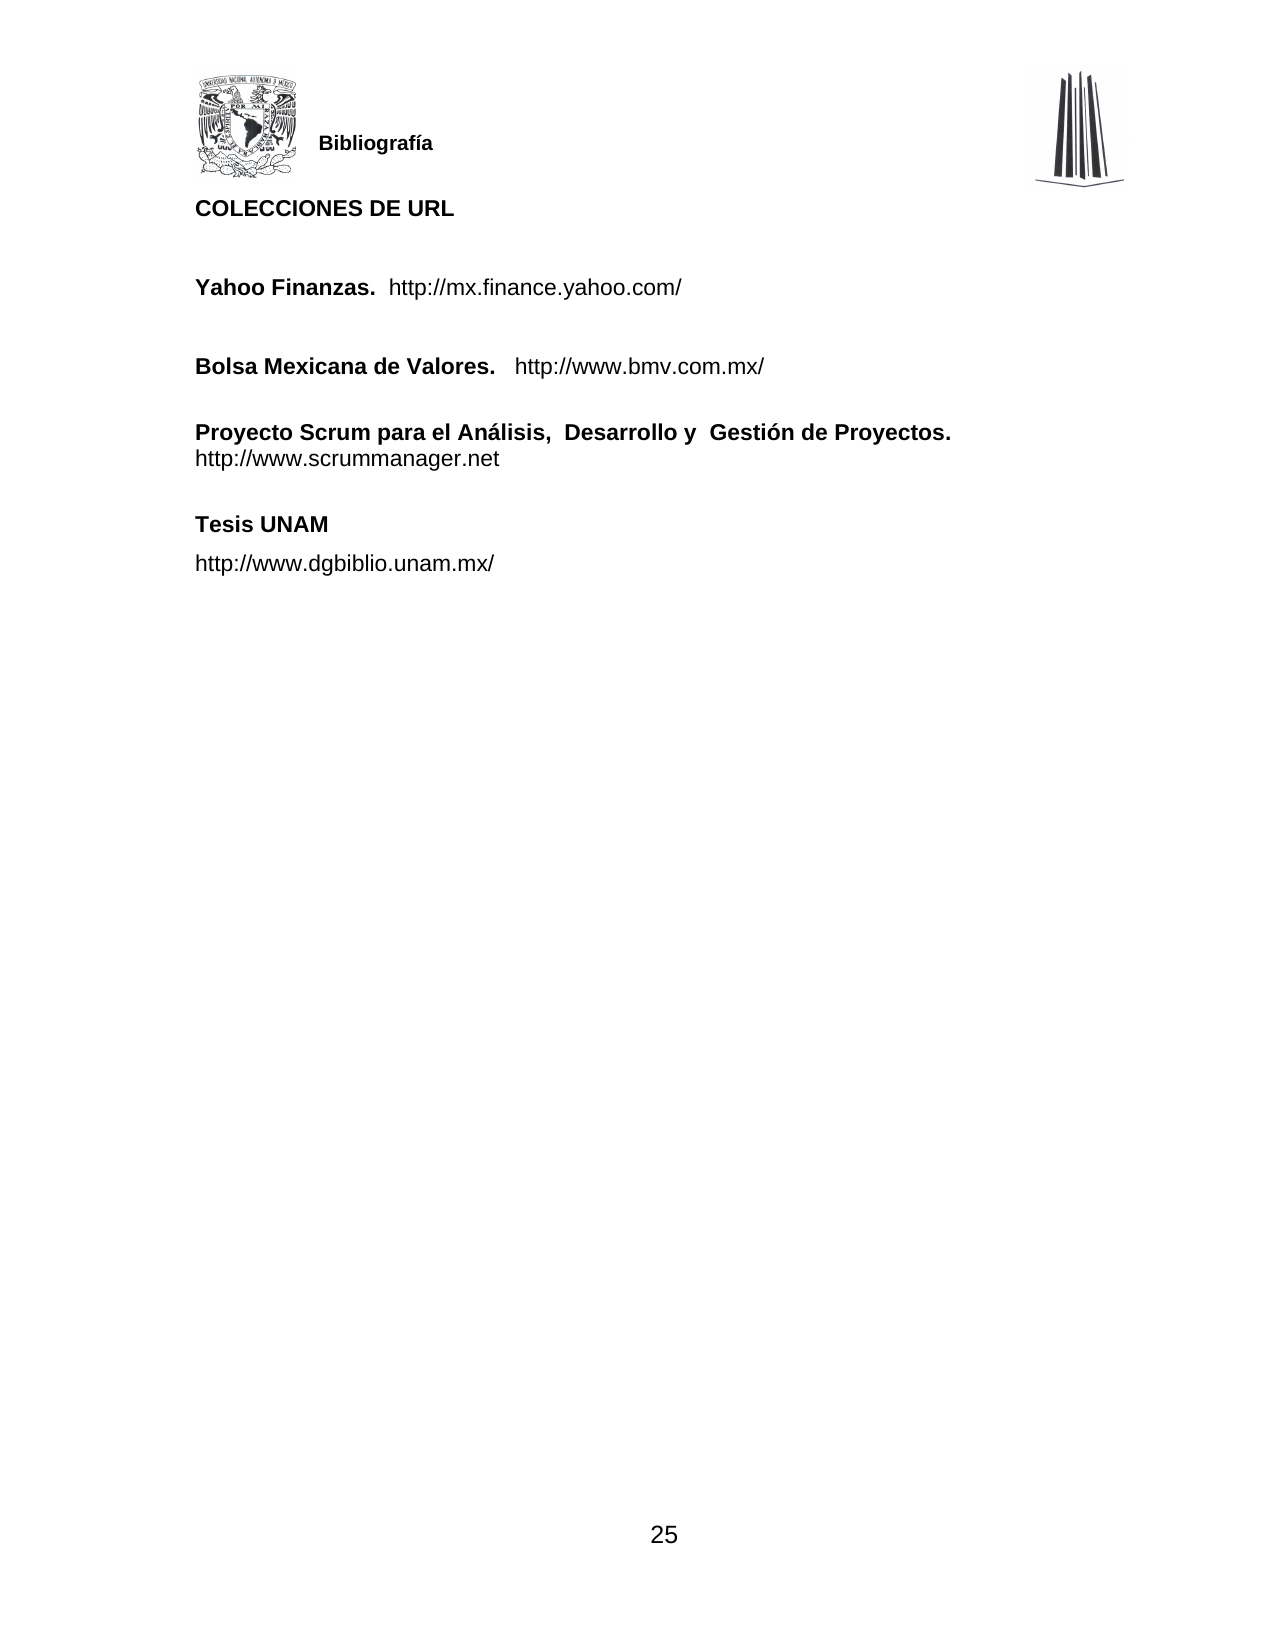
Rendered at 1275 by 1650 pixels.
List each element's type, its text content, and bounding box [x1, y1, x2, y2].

text Bolsa Mexicana de Valores. http://www.bmv.com.mx/ [195, 353, 1133, 379]
picture [1029, 65, 1131, 193]
text COLECCIONES DE URL [195, 195, 1133, 221]
text Yahoo Finanzas. http://mx.finance.yahoo.com/ [195, 274, 1133, 300]
text Tesis UNAM [195, 511, 1133, 537]
text Proyecto Scrum para el Análisis, Desarrollo y Gestión de Proyectos. http://www.scrummanager.net [195, 419, 1133, 471]
text http://www.dgbiblio.unam.mx/ [195, 550, 1133, 577]
